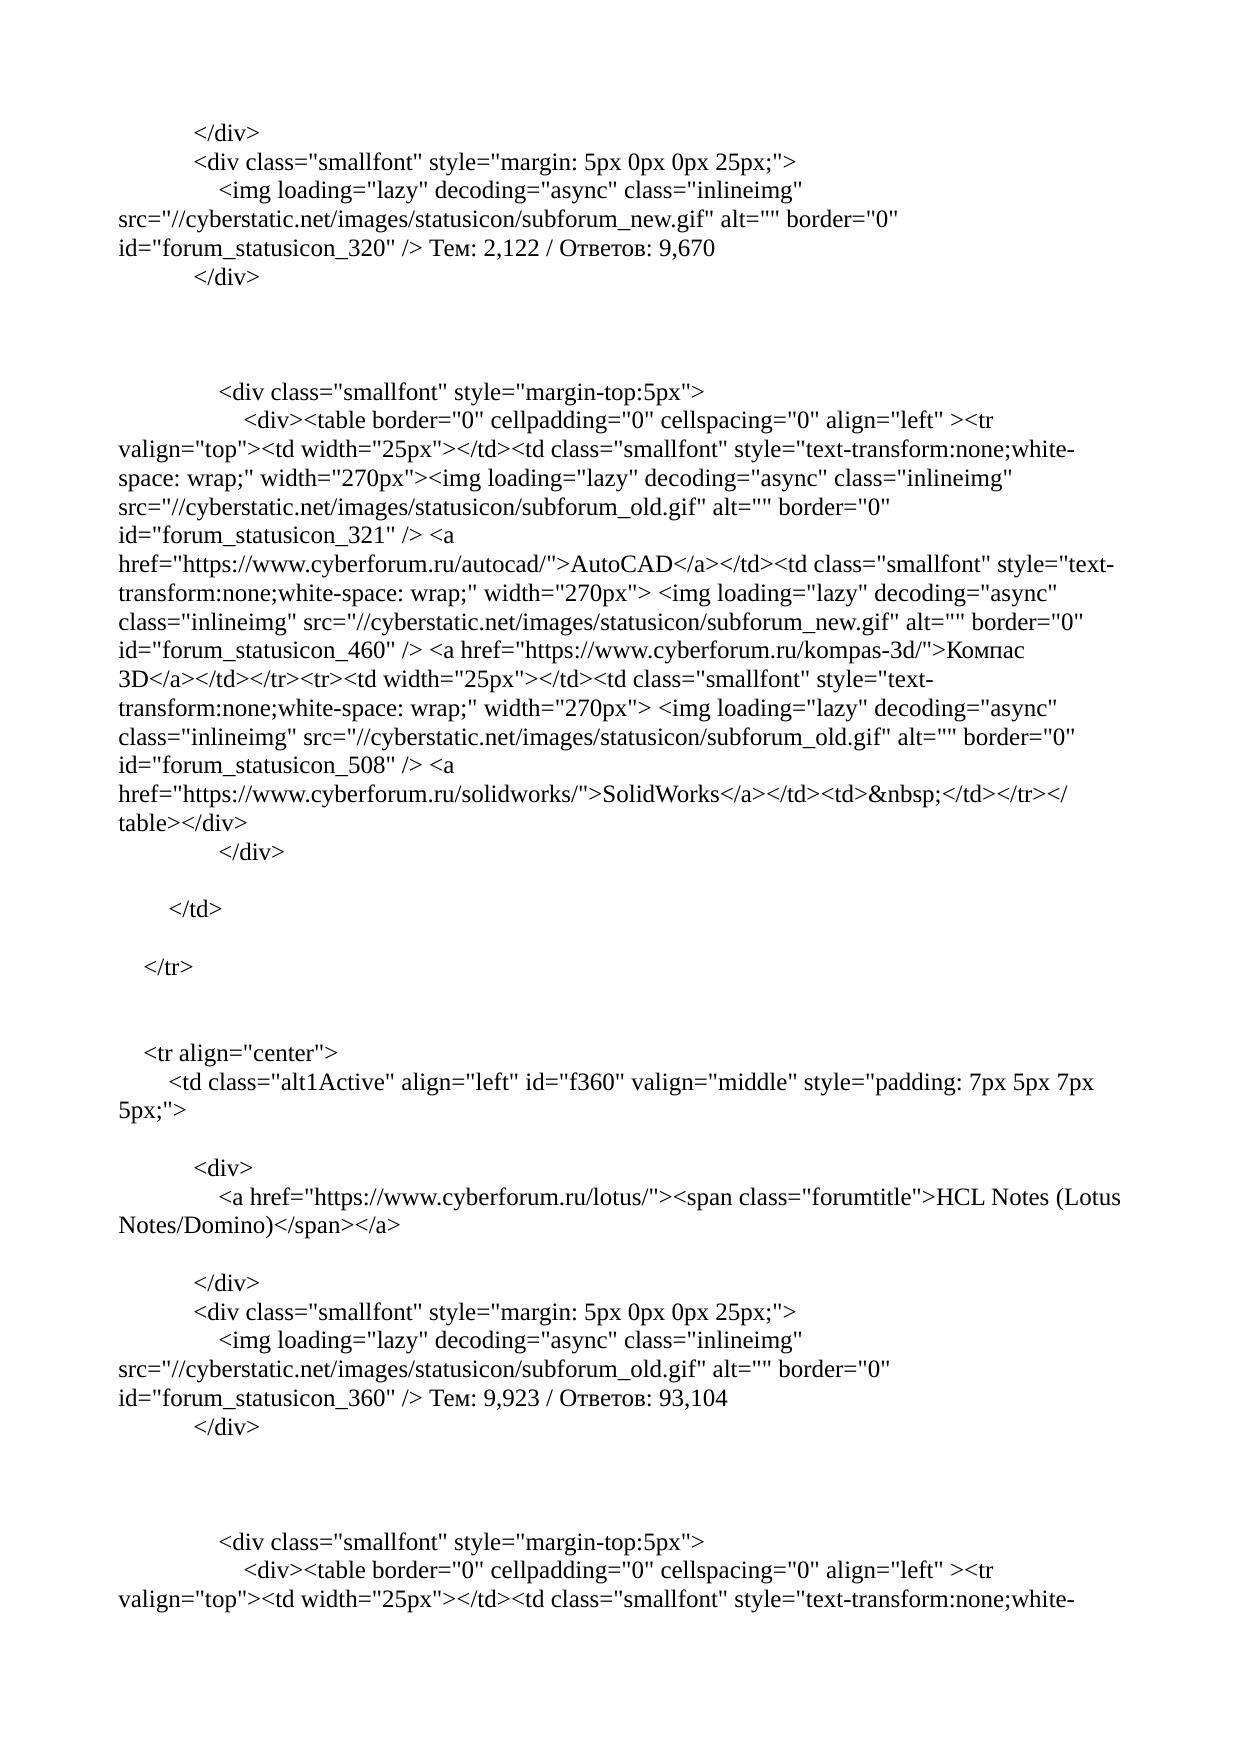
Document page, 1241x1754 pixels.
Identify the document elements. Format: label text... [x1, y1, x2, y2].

text <div><table border="0" cellpadding="0" cellspacing="0" align="left" ><tr valign="top"><td width="25px"></td><td class="smallfont" style="text-transform:none;white- [118, 1556, 1122, 1613]
text <a href="https://www.cyberforum.ru/lotus/"><span class="forumtitle">HCL Notes (Lotus Notes/Domino)</span></a> [118, 1182, 1122, 1239]
text </td> [118, 894, 1122, 923]
text <tr align="center"> [118, 1038, 1122, 1067]
text <div class="smallfont" style="margin: 5px 0px 0px 25px;"> [118, 147, 1122, 176]
text </div> [118, 1412, 1122, 1441]
text <div class="smallfont" style="margin-top:5px"> [118, 377, 1122, 406]
text </div> [118, 1268, 1122, 1297]
text <img loading="lazy" decoding="async" class="inlineimg" src="//cyberstatic.net/images/statusicon/subforum_old.gif" alt="" border="0" id="forum_statusicon_360" /> Тем: 9,923 / Ответов: 93,104 [118, 1326, 1122, 1412]
text </div> [118, 118, 1122, 147]
text <td class="alt1Active" align="left" id="f360" valign="middle" style="padding: 7px 5px 7px 5px;"> [118, 1067, 1122, 1124]
text </tr> [118, 952, 1122, 981]
text <div><table border="0" cellpadding="0" cellspacing="0" align="left" ><tr valign="top"><td width="25px"></td><td class="smallfont" style="text-transform:none;white-space: wrap;" width="270px"><img loading="lazy" decoding="async" class="inlineimg" src="//cyberstatic.net/images/statusicon/subforum_old.gif" alt="" border="0" id="forum_statusicon_321" /> <a href="https://www.cyberforum.ru/autocad/">AutoCAD</a></td><td class="smallfont" style="text-transform:none;white-space: wrap;" width="270px"> <img loading="lazy" decoding="async" class="inlineimg" src="//cyberstatic.net/images/statusicon/subforum_new.gif" alt="" border="0" id="forum_statusicon_460" /> <a href="https://www.cyberforum.ru/kompas-3d/">Компас 3D</a></td></tr><tr><td width="25px"></td><td class="smallfont" style="text-transform:none;white-space: wrap;" width="270px"> <img loading="lazy" decoding="async" class="inlineimg" src="//cyberstatic.net/images/statusicon/subforum_old.gif" alt="" border="0" id="forum_statusicon_508" /> <a href="https://www.cyberforum.ru/solidworks/">SolidWorks</a></td><td>&nbsp;</td></tr></table></div> [118, 406, 1122, 837]
text <div> [118, 1153, 1122, 1182]
text </div> [118, 837, 1122, 866]
text <div class="smallfont" style="margin: 5px 0px 0px 25px;"> [118, 1297, 1122, 1326]
text </div> [118, 262, 1122, 291]
text <div class="smallfont" style="margin-top:5px"> [118, 1527, 1122, 1556]
text <img loading="lazy" decoding="async" class="inlineimg" src="//cyberstatic.net/images/statusicon/subforum_new.gif" alt="" border="0" id="forum_statusicon_320" /> Тем: 2,122 / Ответов: 9,670 [118, 176, 1122, 262]
